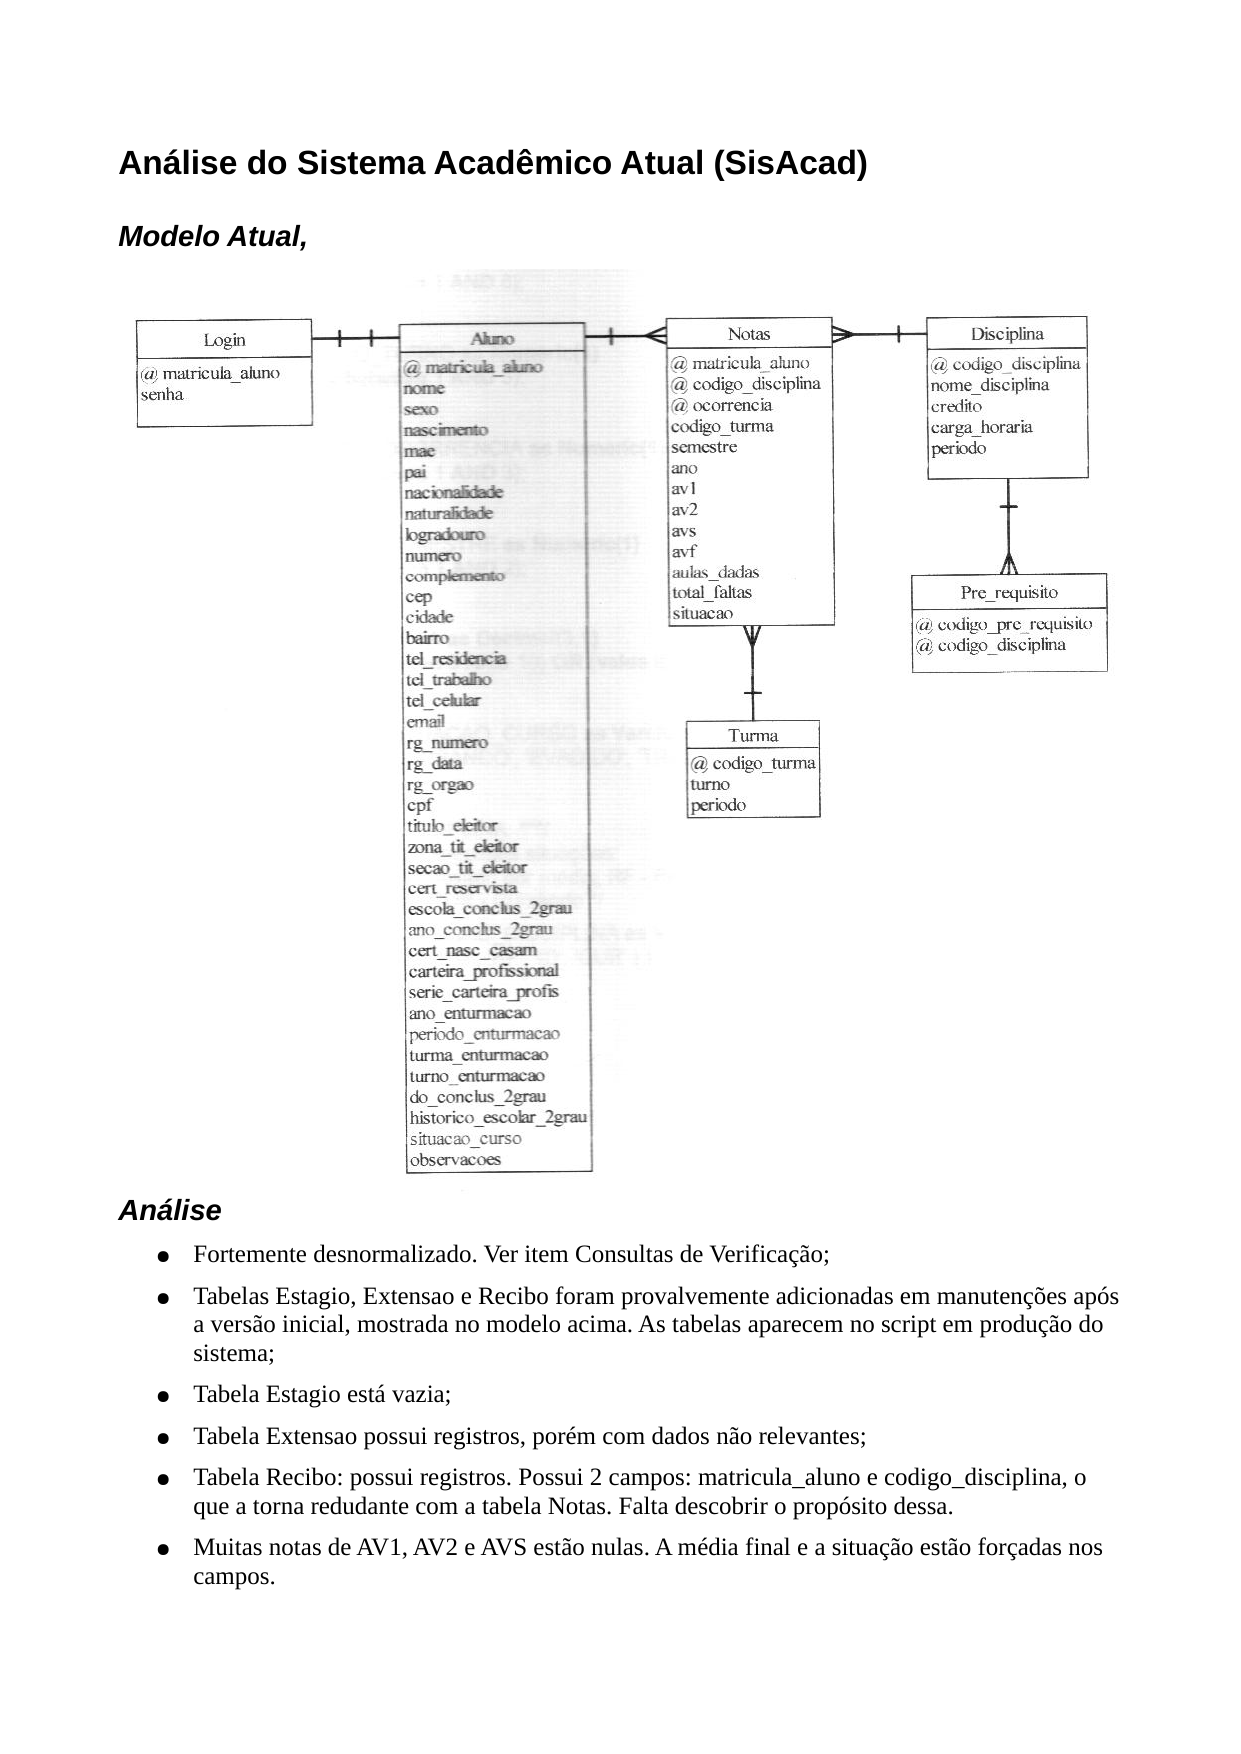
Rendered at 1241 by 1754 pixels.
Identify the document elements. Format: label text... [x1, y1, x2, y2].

list Tabela Recibo: possui registros. Possui 2 campos: matricula_aluno e codigo_disciplina, o que a torna redudante com a tabela Notas. Falta descobrir o propósito dessa. [156, 1462, 1122, 1519]
list Tabela Estagio está vazia; [156, 1379, 1122, 1408]
list Muitas notas de AV1, AV2 e AVS estão nulas. A média final e a situação estão forçadas nos campos. [156, 1532, 1122, 1589]
list Tabela Extensao possui registros, porém com dados não relevantes; [156, 1421, 1122, 1449]
subtitle Modelo Atual, [118, 219, 1122, 253]
list Fortemente desnormalizado. Ver item Consultas de Verificação; [156, 1239, 1122, 1268]
subtitle Análise [118, 1194, 1122, 1227]
subtitle Análise do Sistema Acadêmico Atual (SisAcad) [118, 143, 1122, 182]
list Tabelas Estagio, Extensao e Recibo foram provalvemente adicionadas em manutenções após a versão inicial, mostrada no modelo acima. As tabelas aparecem no script em produção do sistema; [156, 1281, 1122, 1367]
picture [118, 269, 1122, 1194]
